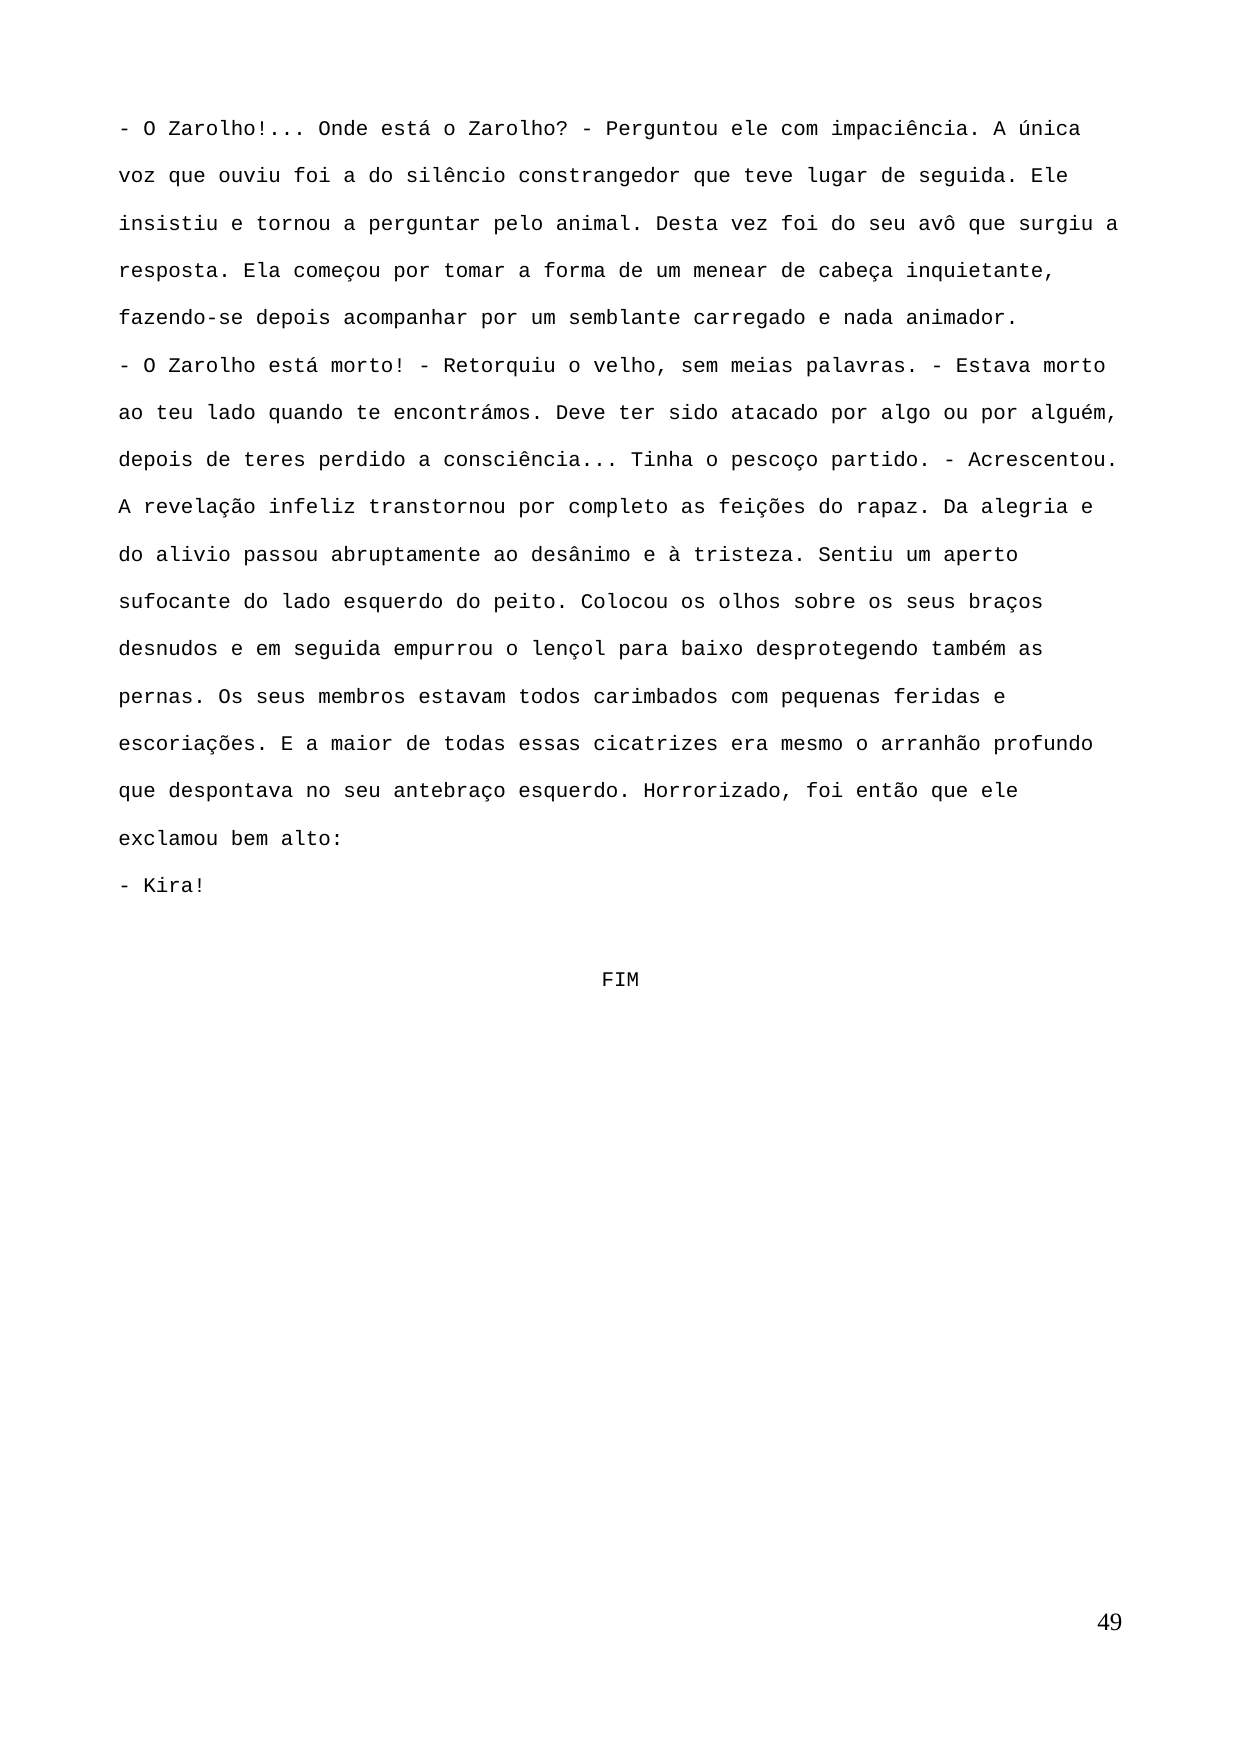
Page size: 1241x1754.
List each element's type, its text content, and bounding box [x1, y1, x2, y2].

text - O Zarolho!... Onde está o Zarolho? - Perguntou ele com impaciência. A única voz que ouviu foi a do silêncio constrangedor que teve lugar de seguida. Ele insistiu e tornou a perguntar pelo animal. Desta vez foi do seu avô que surgiu a resposta. Ela começou por tomar a forma de um menear de cabeça inquietante, fazendo-se depois acompanhar por um semblante carregado e nada animador. - O Zarolho está morto! - Retorquiu o velho, sem meias palavras. - Estava morto ao teu lado quando te encontrámos. Deve ter sido atacado por algo ou por alguém, depois de teres perdido a consciência... Tinha o pescoço partido. - Acrescentou. A revelação infeliz transtornou por completo as feições do rapaz. Da alegria e do alivio passou abruptamente ao desânimo e à tristeza. Sentiu um aperto sufocante do lado esquerdo do peito. Colocou os olhos sobre os seus braços desnudos e em seguida empurrou o lençol para baixo desprotegendo também as pernas. Os seus membros estavam todos carimbados com pequenas feridas e escoriações. E a maior de todas essas cicatrizes era mesmo o arranhão profundo que despontava no seu antebraço esquerdo. Horrorizado, foi então que ele exclamou bem alto: [118, 118, 1122, 851]
text - Kira! [118, 875, 1122, 898]
text FIM [118, 969, 1122, 993]
